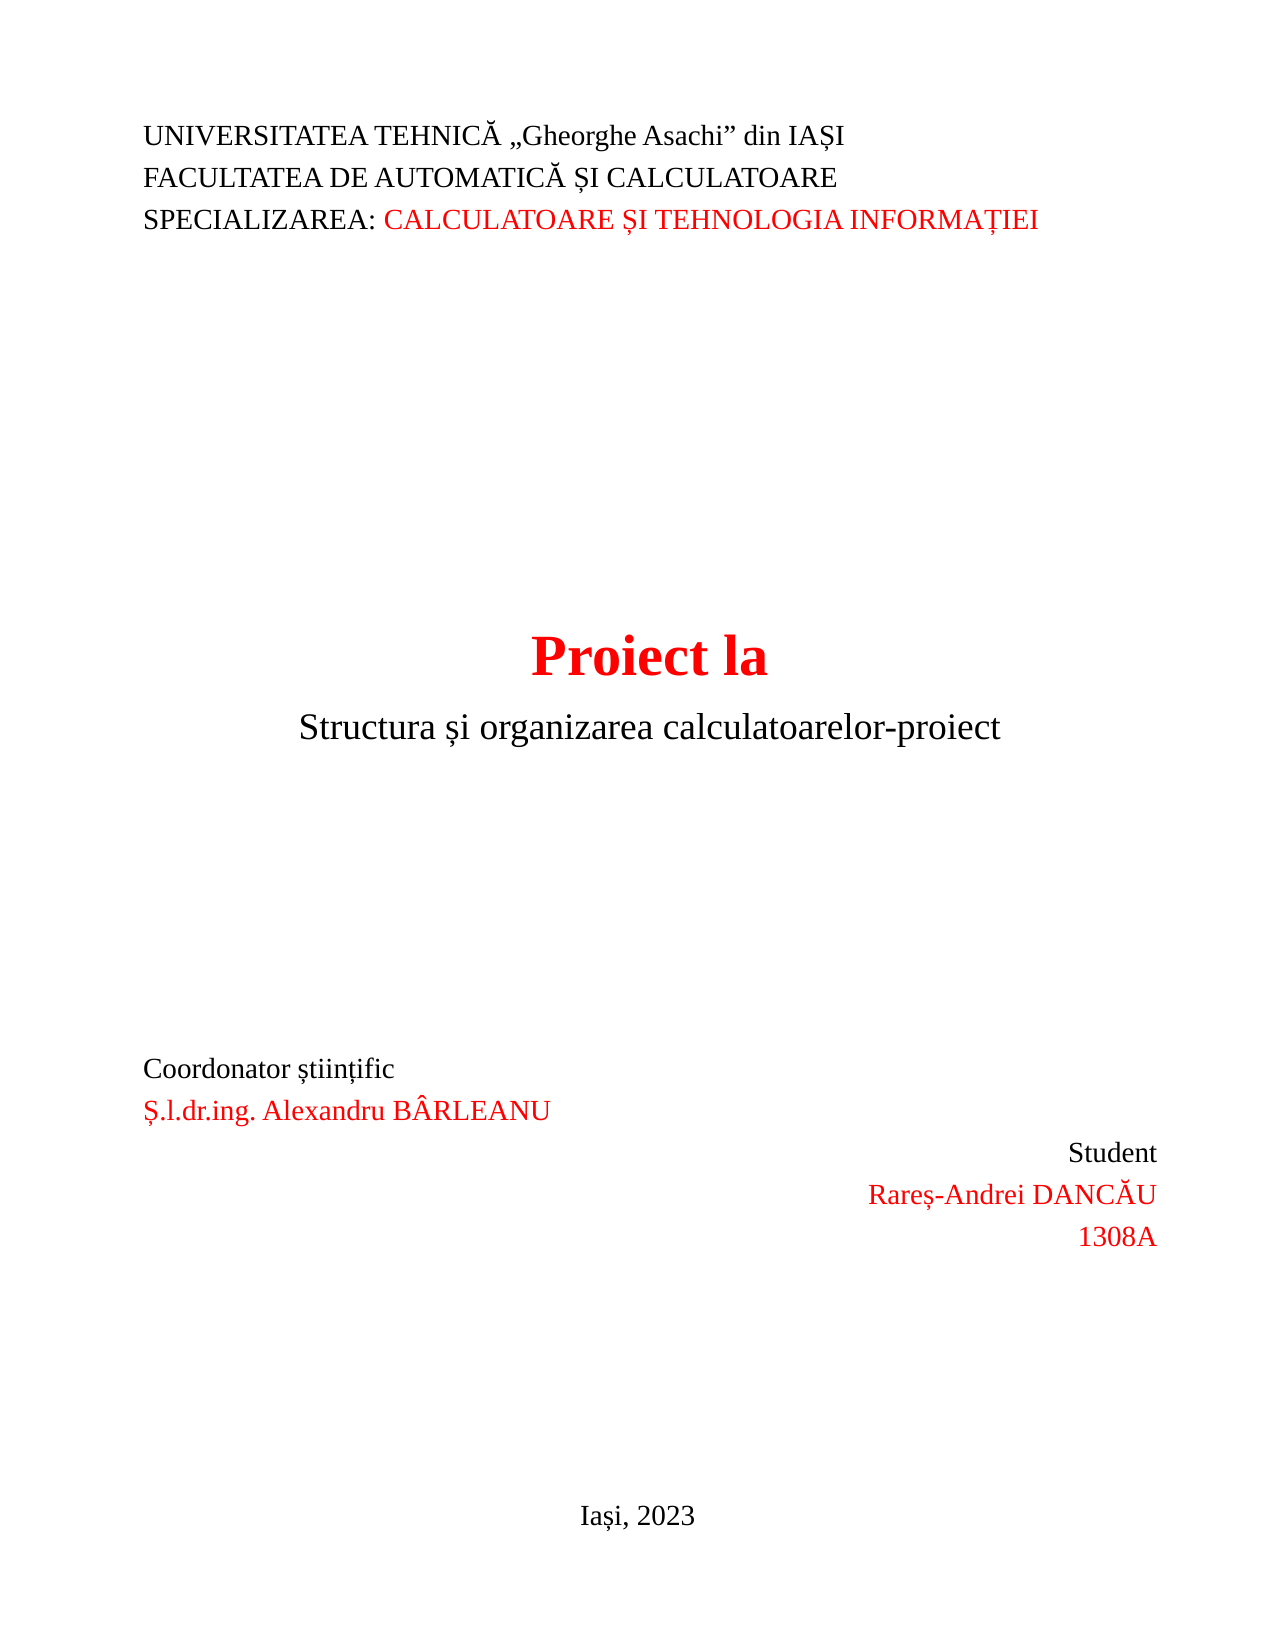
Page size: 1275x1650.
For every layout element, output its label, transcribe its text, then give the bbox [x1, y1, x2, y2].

text Rareș-Andrei DANCĂU [143, 1177, 1157, 1211]
text Proiect la [143, 621, 1157, 688]
text SPECIALIZAREA: CALCULATOARE ȘI TEHNOLOGIA INFORMAȚIEI [143, 202, 1157, 235]
text FACULTATEA DE AUTOMATICĂ ȘI CALCULATOARE [143, 160, 1157, 193]
text 1308A [143, 1219, 1157, 1252]
text Student [143, 1135, 1157, 1169]
text Structura și organizarea calculatoarelor-proiect [143, 704, 1157, 748]
text Coordonator științific [143, 1051, 1157, 1085]
text Ș.l.dr.ing. Alexandru BÂRLEANU [143, 1093, 1157, 1127]
text UNIVERSITATEA TEHNICĂ „Gheorghe Asachi” din IAȘI [143, 118, 1157, 152]
